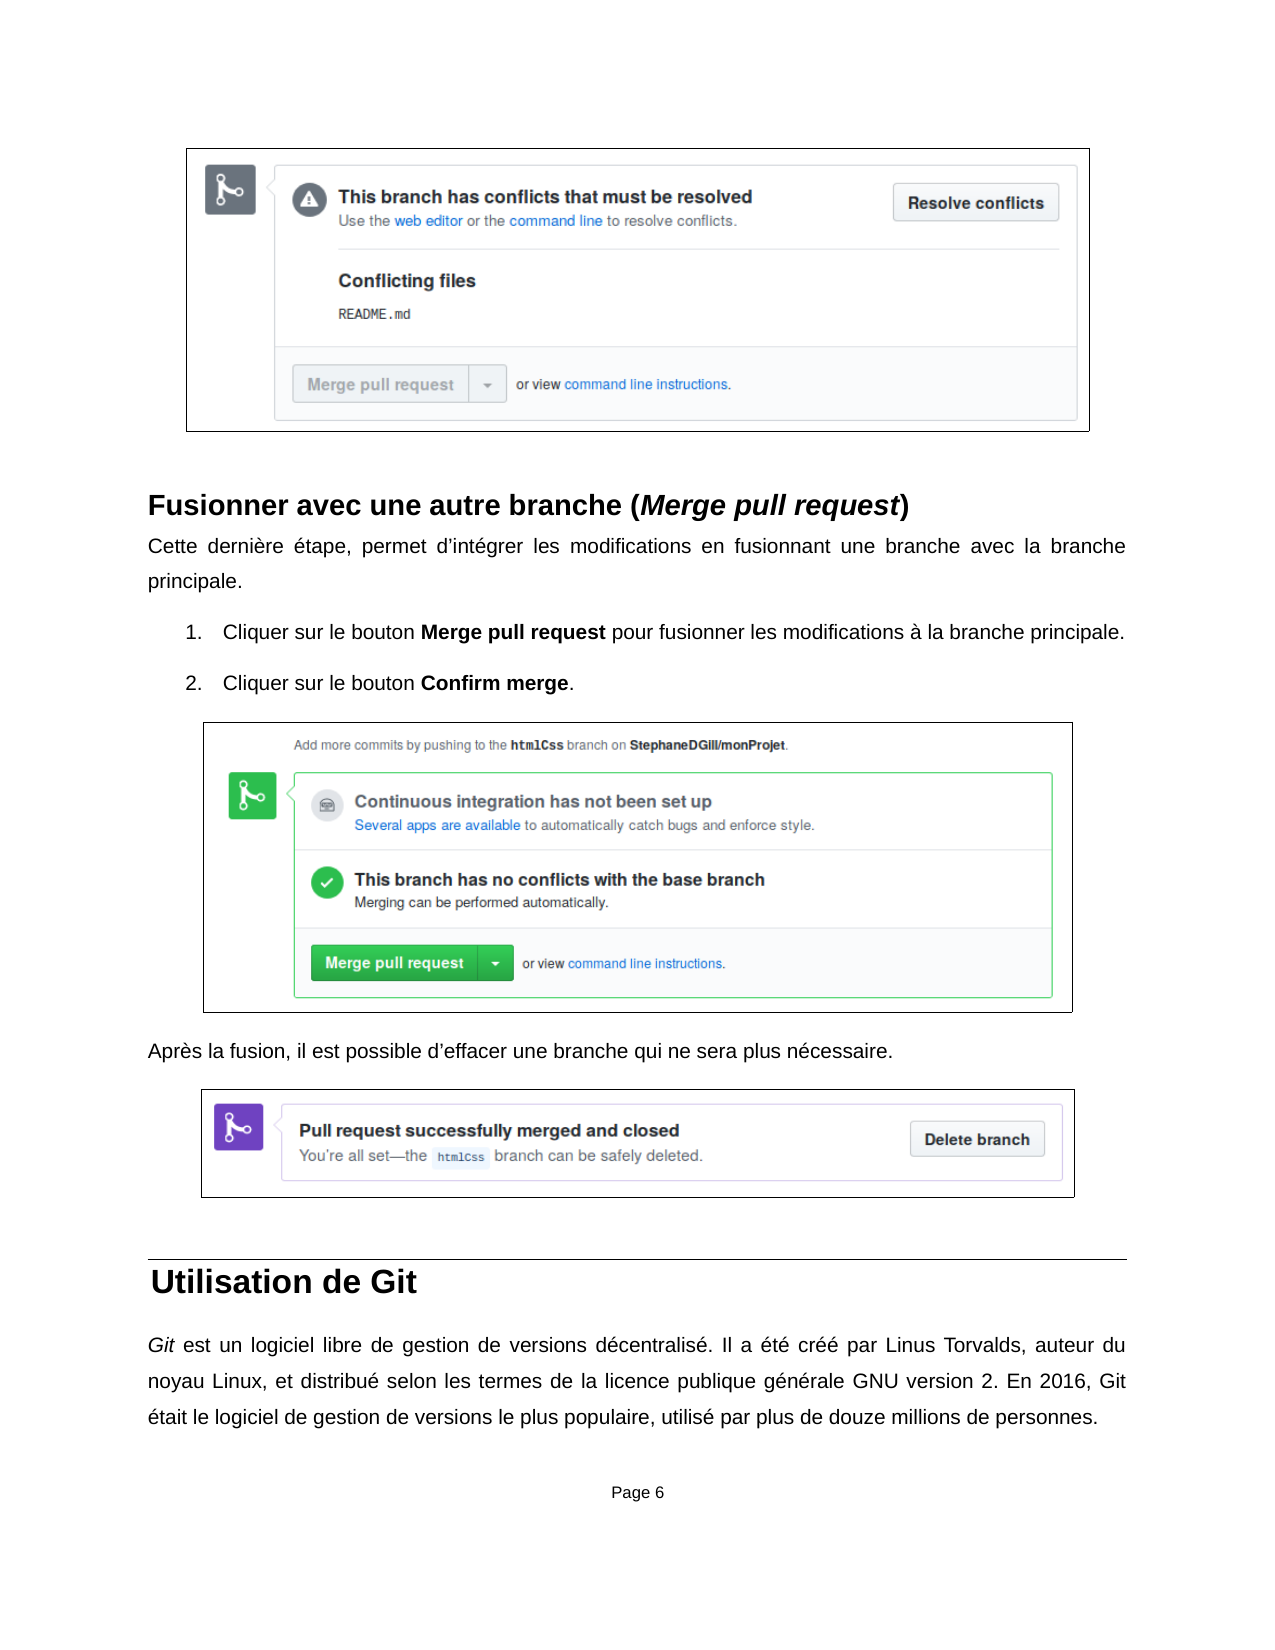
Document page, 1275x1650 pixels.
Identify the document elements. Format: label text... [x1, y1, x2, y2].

picture [188, 150, 1087, 429]
list Cliquer sur le bouton Merge pull request pour fusionner les modifications à la branche principale. [185, 620, 1127, 644]
picture [206, 724, 1069, 1009]
text Git est un logiciel libre de gestion de versions décentralisé. Il a été créé par Linus Torvalds, auteur du noyau Linux, et distribué selon les termes de la licence publique générale GNU version 2. En 2016, Git était le logiciel de gestion de versions le plus populaire, utilisé par plus de douze millions de personnes. [148, 1333, 1127, 1429]
list Cliquer sur le bouton Confirm merge. [185, 671, 1127, 695]
text Cette dernière étape, permet d’intégrer les modifications en fusionnant une branche avec la branche principale. [148, 533, 1127, 593]
subtitle Fusionner avec une autre branche (Merge pull request) [148, 487, 1127, 521]
picture [203, 1092, 1072, 1194]
text Après la fusion, il est possible d’effacer une branche qui ne sera plus nécessaire. [148, 1039, 1127, 1063]
subtitle Utilisation de Git [148, 1260, 1127, 1304]
